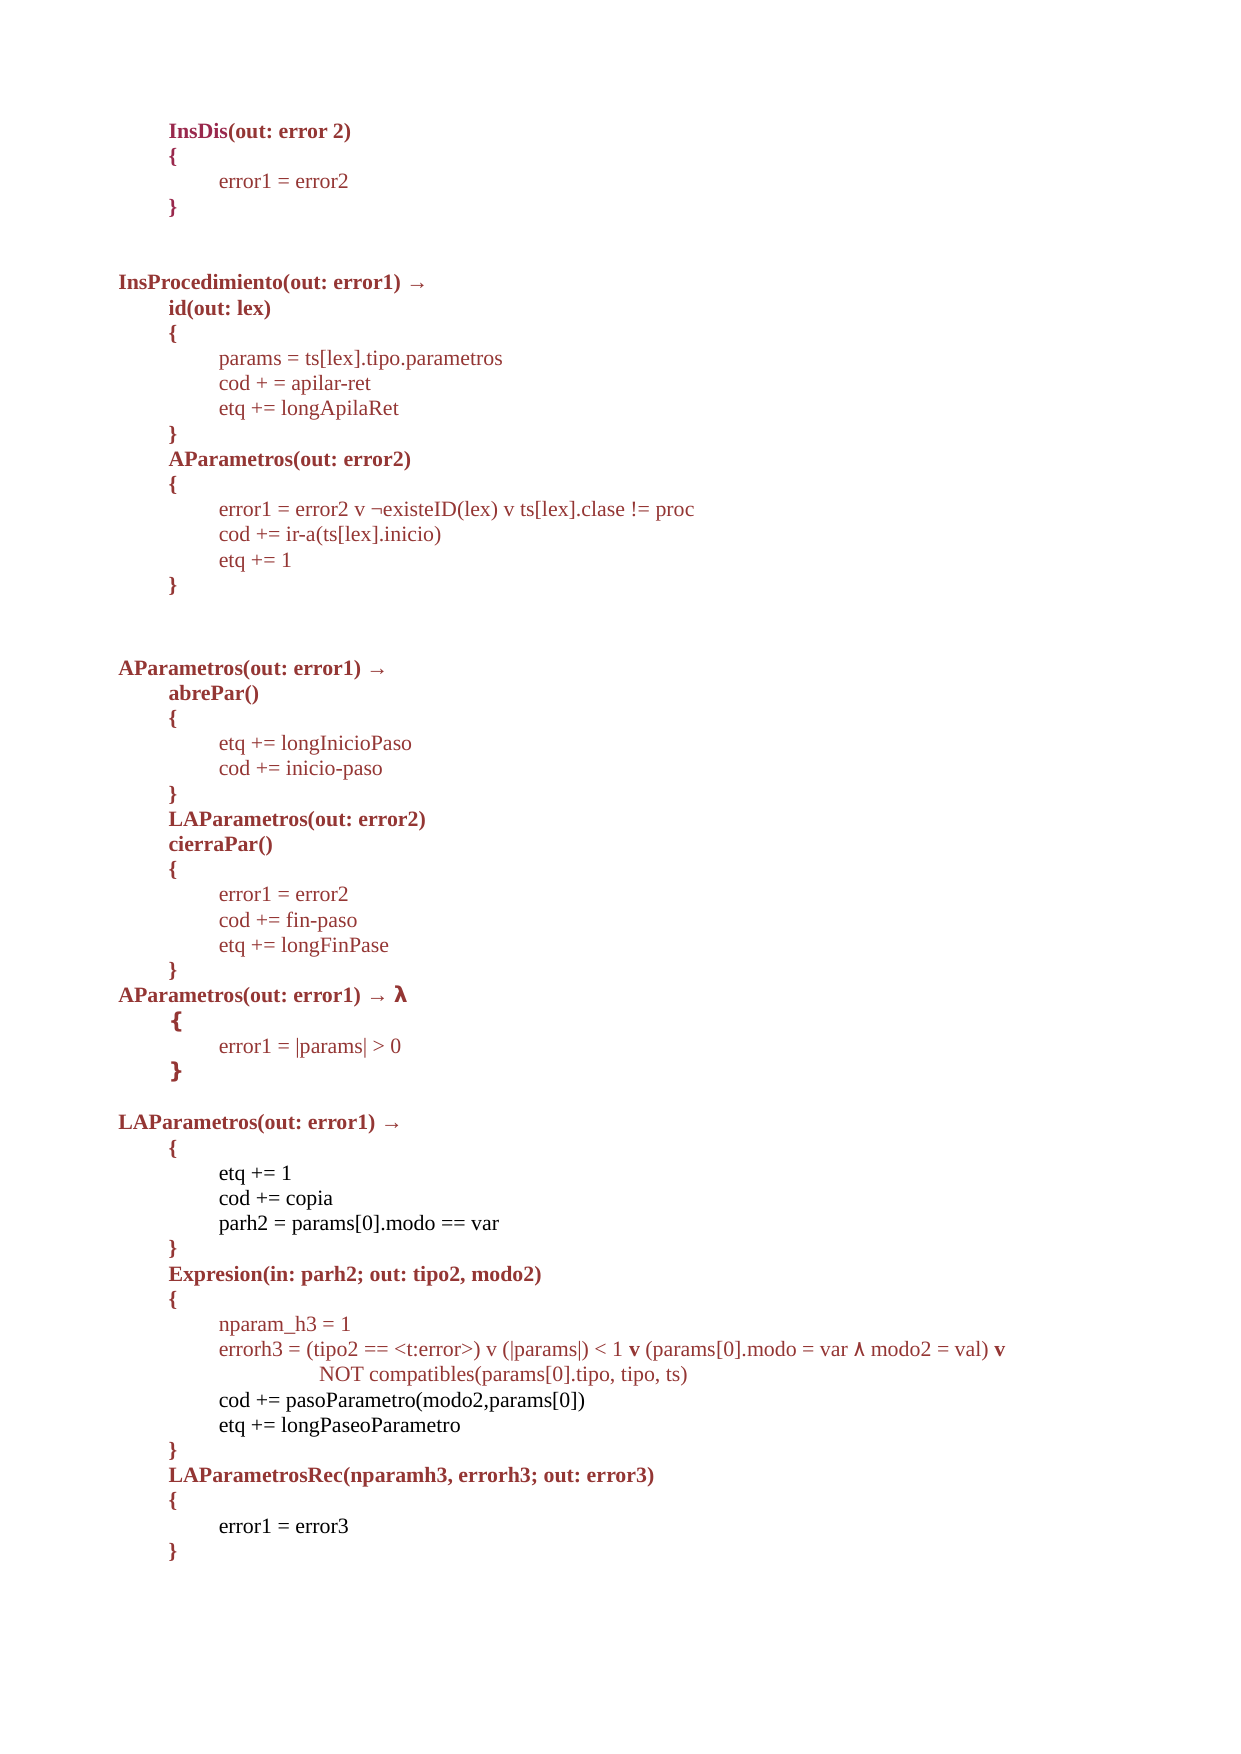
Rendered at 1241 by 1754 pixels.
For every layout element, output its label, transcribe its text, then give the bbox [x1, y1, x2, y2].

text { [168, 1286, 1122, 1311]
text cod += pasoParametro(modo2,params[0]) [118, 1387, 1122, 1412]
text InsDis(out: error 2) [168, 118, 1122, 143]
text etq += longFinPase [168, 932, 1122, 957]
text LAParametrosRec(nparamh3, errorh3; out: error3) [168, 1462, 1122, 1487]
text cod += copia [118, 1185, 1122, 1210]
text etq += longPaseoParametro [118, 1412, 1122, 1437]
text } [168, 1538, 1122, 1563]
text NOT compatibles(params[0].tipo, tipo, ts) [168, 1361, 1122, 1387]
text params = ts[lex].tipo.parametros [168, 345, 1122, 370]
text { [168, 1008, 1122, 1033]
text } [168, 1437, 1122, 1462]
text nparam_h3 = 1 [168, 1311, 1122, 1336]
text { [168, 320, 1122, 345]
text id(out: lex) [118, 294, 1122, 320]
text errorh3 = (tipo2 == <t:error>) v (|params|) < 1 v (params[0].modo = var ٨ modo2 = val) v [168, 1336, 1122, 1361]
text LAParametros(out: error2) [168, 806, 1122, 831]
text } [168, 194, 1122, 219]
text error1 = error2 [168, 168, 1122, 194]
text error1 = |params| > 0 [168, 1033, 1122, 1059]
text { [168, 1487, 1122, 1513]
text error1 = error2 v ¬existeID(lex) v ts[lex].clase != proc [168, 496, 1122, 521]
text AParametros(out: error1) → [118, 654, 1122, 680]
text } [168, 957, 1122, 982]
text } [168, 781, 1122, 806]
text } [168, 1235, 1122, 1261]
text cod += inicio-paso [168, 755, 1122, 781]
text etq += longInicioPaso [168, 730, 1122, 755]
text cod += fin-paso [168, 907, 1122, 932]
text } [168, 421, 1122, 446]
text abrePar() [168, 680, 1122, 705]
text InsProcedimiento(out: error1) → [118, 269, 1122, 294]
text etq += 1 [168, 547, 1122, 572]
text { [168, 471, 1122, 496]
text AParametros(out: error2) [168, 446, 1122, 471]
text cod += ir-a(ts[lex].inicio) [168, 521, 1122, 547]
text cierraPar() [168, 831, 1122, 856]
text { [168, 143, 1122, 168]
text AParametros(out: error1) → λ [118, 982, 1122, 1008]
text Expresion(in: parh2; out: tipo2, modo2) [168, 1261, 1122, 1286]
text parh2 = params[0].modo == var [118, 1210, 1122, 1235]
text etq += 1 [118, 1160, 1122, 1185]
text etq += longApilaRet [168, 395, 1122, 421]
text { [168, 1134, 1122, 1160]
text { [168, 705, 1122, 730]
text { [168, 856, 1122, 881]
text LAParametros(out: error1) → [118, 1109, 1122, 1134]
text } [168, 572, 1122, 597]
text } [168, 1059, 1122, 1084]
text error1 = error2 [168, 881, 1122, 907]
text cod + = apilar-ret [168, 370, 1122, 395]
text error1 = error3 [168, 1513, 1122, 1538]
